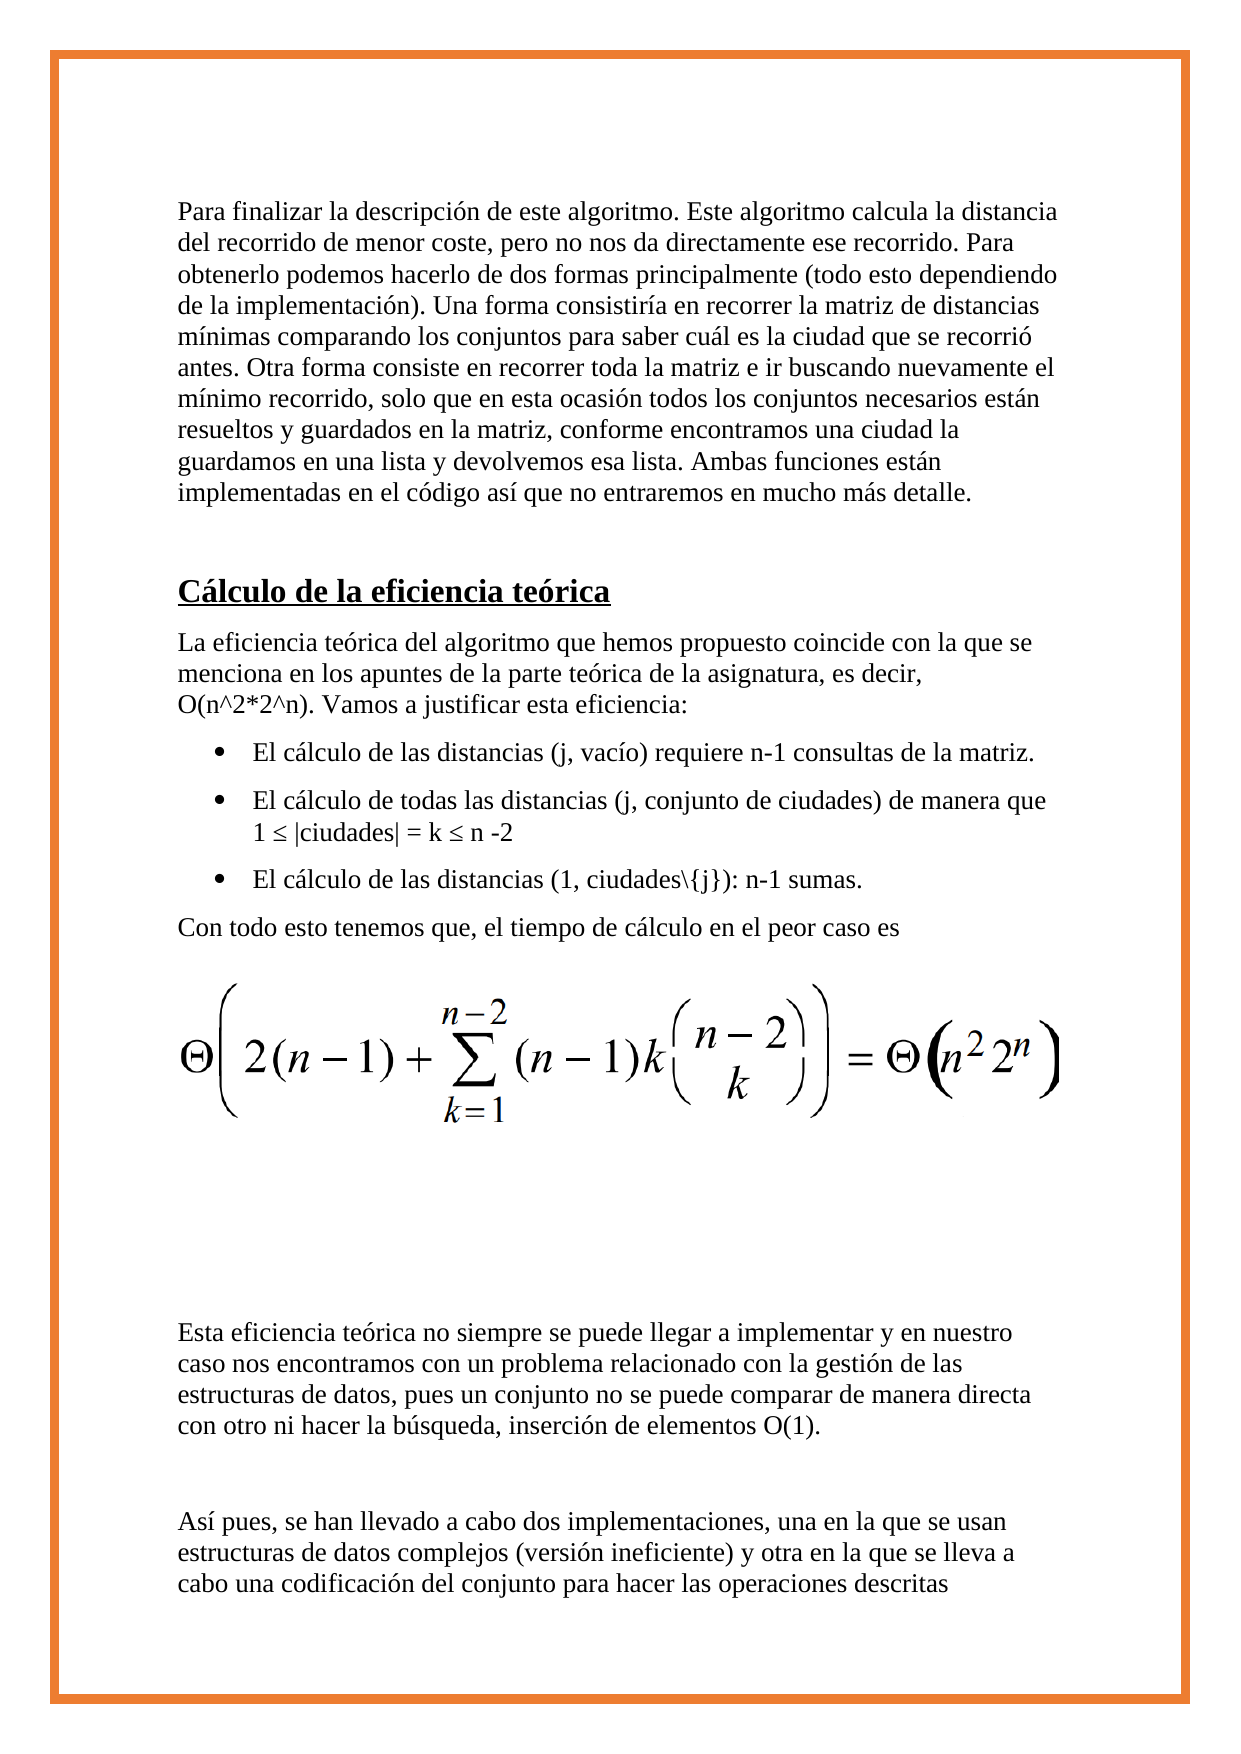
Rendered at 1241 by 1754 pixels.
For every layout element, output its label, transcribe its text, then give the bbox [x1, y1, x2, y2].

text Esta eficiencia teórica no siempre se puede llegar a implementar y en nuestro caso nos encontramos con un problema relacionado con la gestión de las estructuras de datos, pues un conjunto no se puede comparar de manera directa con otro ni hacer la búsqueda, inserción de elementos O(1). [177, 1316, 1063, 1441]
text Para finalizar la descripción de este algoritmo. Este algoritmo calcula la distancia del recorrido de menor coste, pero no nos da directamente ese recorrido. Para obtenerlo podemos hacerlo de dos formas principalmente (todo esto dependiendo de la implementación). Una forma consistiría en recorrer la matriz de distancias mínimas comparando los conjuntos para saber cuál es la ciudad que se recorrió antes. Otra forma consiste en recorrer toda la matriz e ir buscando nuevamente el mínimo recorrido, solo que en esta ocasión todos los conjuntos necesarios están resueltos y guardados en la matriz, conforme encontramos una ciudad la guardamos en una lista y devolvemos esa lista. Ambas funciones están implementadas en el código así que no entraremos en mucho más detalle. [177, 195, 1063, 507]
text La eficiencia teórica del algoritmo que hemos propuesto coincide con la que se menciona en los apuntes de la parte teórica de la asignatura, es decir, O(n^2*2^n). Vamos a justificar esta eficiencia: [177, 626, 1063, 720]
list El cálculo de las distancias (j, vacío) requiere n-1 consultas de la matriz. [215, 736, 1063, 768]
text Así pues, se han llevado a cabo dos implementaciones, una en la que se usan estructuras de datos complejos (versión ineficiente) y otra en la que se lleva a cabo una codificación del conjunto para hacer las operaciones descritas [177, 1505, 1063, 1598]
text Cálculo de la eficiencia teórica [177, 571, 1063, 610]
list El cálculo de todas las distancias (j, conjunto de ciudades) de manera que 1 ≤ |ciudades| = k ≤ n -2 [215, 784, 1063, 847]
text Con todo esto tenemos que, el tiempo de cálculo en el peor caso es [177, 911, 1063, 942]
list El cálculo de las distancias (1, ciudades\{j}): n-1 sumas. [215, 863, 1063, 895]
